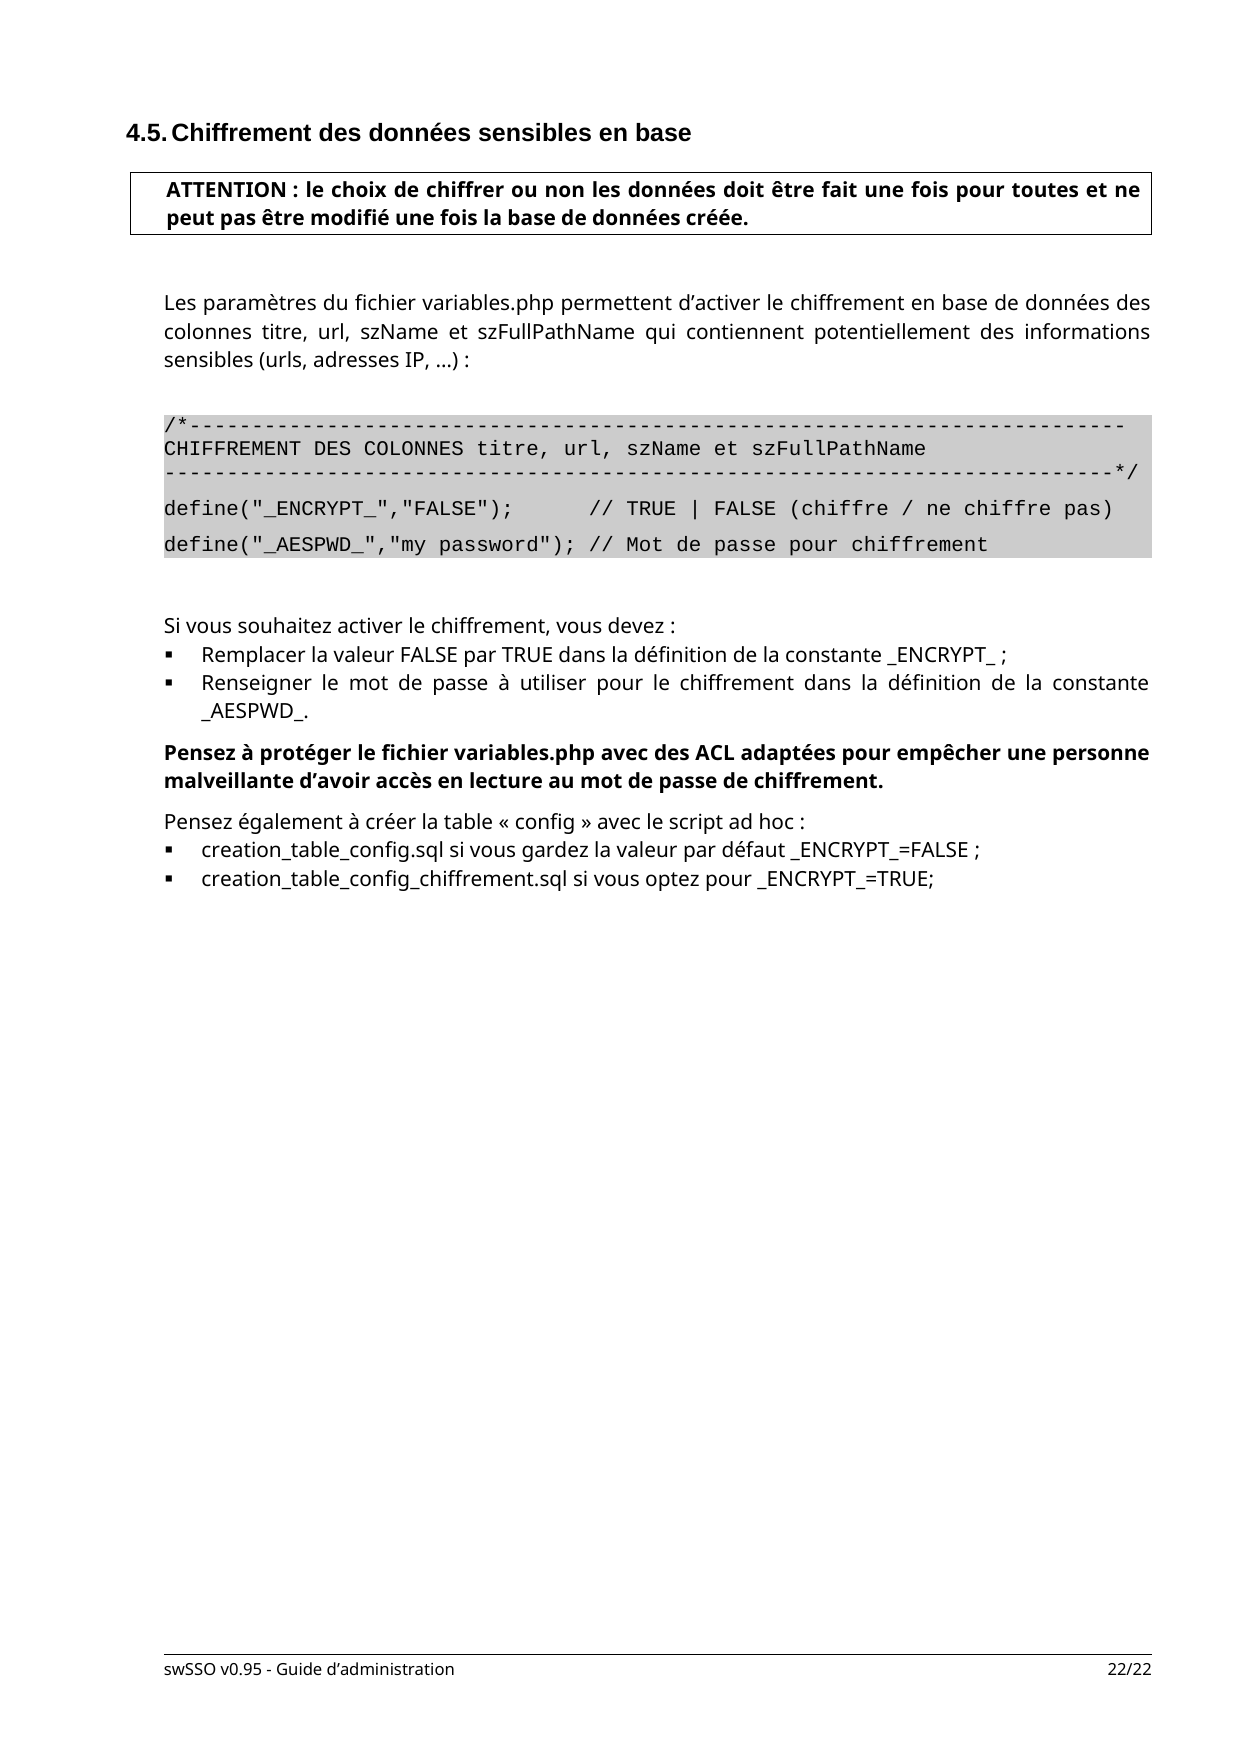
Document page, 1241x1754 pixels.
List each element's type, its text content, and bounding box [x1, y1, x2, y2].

text /*--------------------------------------------------------------------------- [164, 415, 1152, 438]
text Pensez à protéger le fichier variables.php avec des ACL adaptées pour empêcher une personne malveillante d’avoir accès en lecture au mot de passe de chiffrement. [164, 738, 1152, 794]
subtitle Chiffrement des données sensibles en base [126, 118, 1152, 147]
list creation_table_config_chiffrement.sql si vous optez pour _ENCRYPT_=TRUE; [164, 864, 1152, 892]
list Renseigner le mot de passe à utiliser pour le chiffrement dans la définition de la constante _AESPWD_. [164, 668, 1152, 725]
text Les paramètres du fichier variables.php permettent d’activer le chiffrement en base de données des colonnes titre, url, szName et szFullPathName qui contiennent potentiellement des informations sensibles (urls, adresses IP, …) : [164, 288, 1152, 374]
text CHIFFREMENT DES COLONNES titre, url, szName et szFullPathName [164, 438, 1152, 462]
text define("_AESPWD_","my password"); // Mot de passe pour chiffrement [164, 534, 1152, 558]
text Si vous souhaitez activer le chiffrement, vous devez : [164, 611, 1152, 640]
text ----------------------------------------------------------------------------*/ [164, 462, 1152, 486]
list creation_table_config.sql si vous gardez la valeur par défaut _ENCRYPT_=FALSE ; [164, 835, 1152, 864]
text define("_ENCRYPT_","FALSE"); // TRUE | FALSE (chiffre / ne chiffre pas) [164, 498, 1152, 522]
list Remplacer la valeur FALSE par TRUE dans la définition de la constante _ENCRYPT_ ; [164, 640, 1152, 668]
text Pensez également à créer la table « config » avec le script ad hoc : [164, 807, 1152, 835]
list ATTENTION : le choix de chiffrer ou non les données doit être fait une fois pour toutes et ne peut pas être modifié une fois la base de données créée. [131, 173, 1151, 234]
